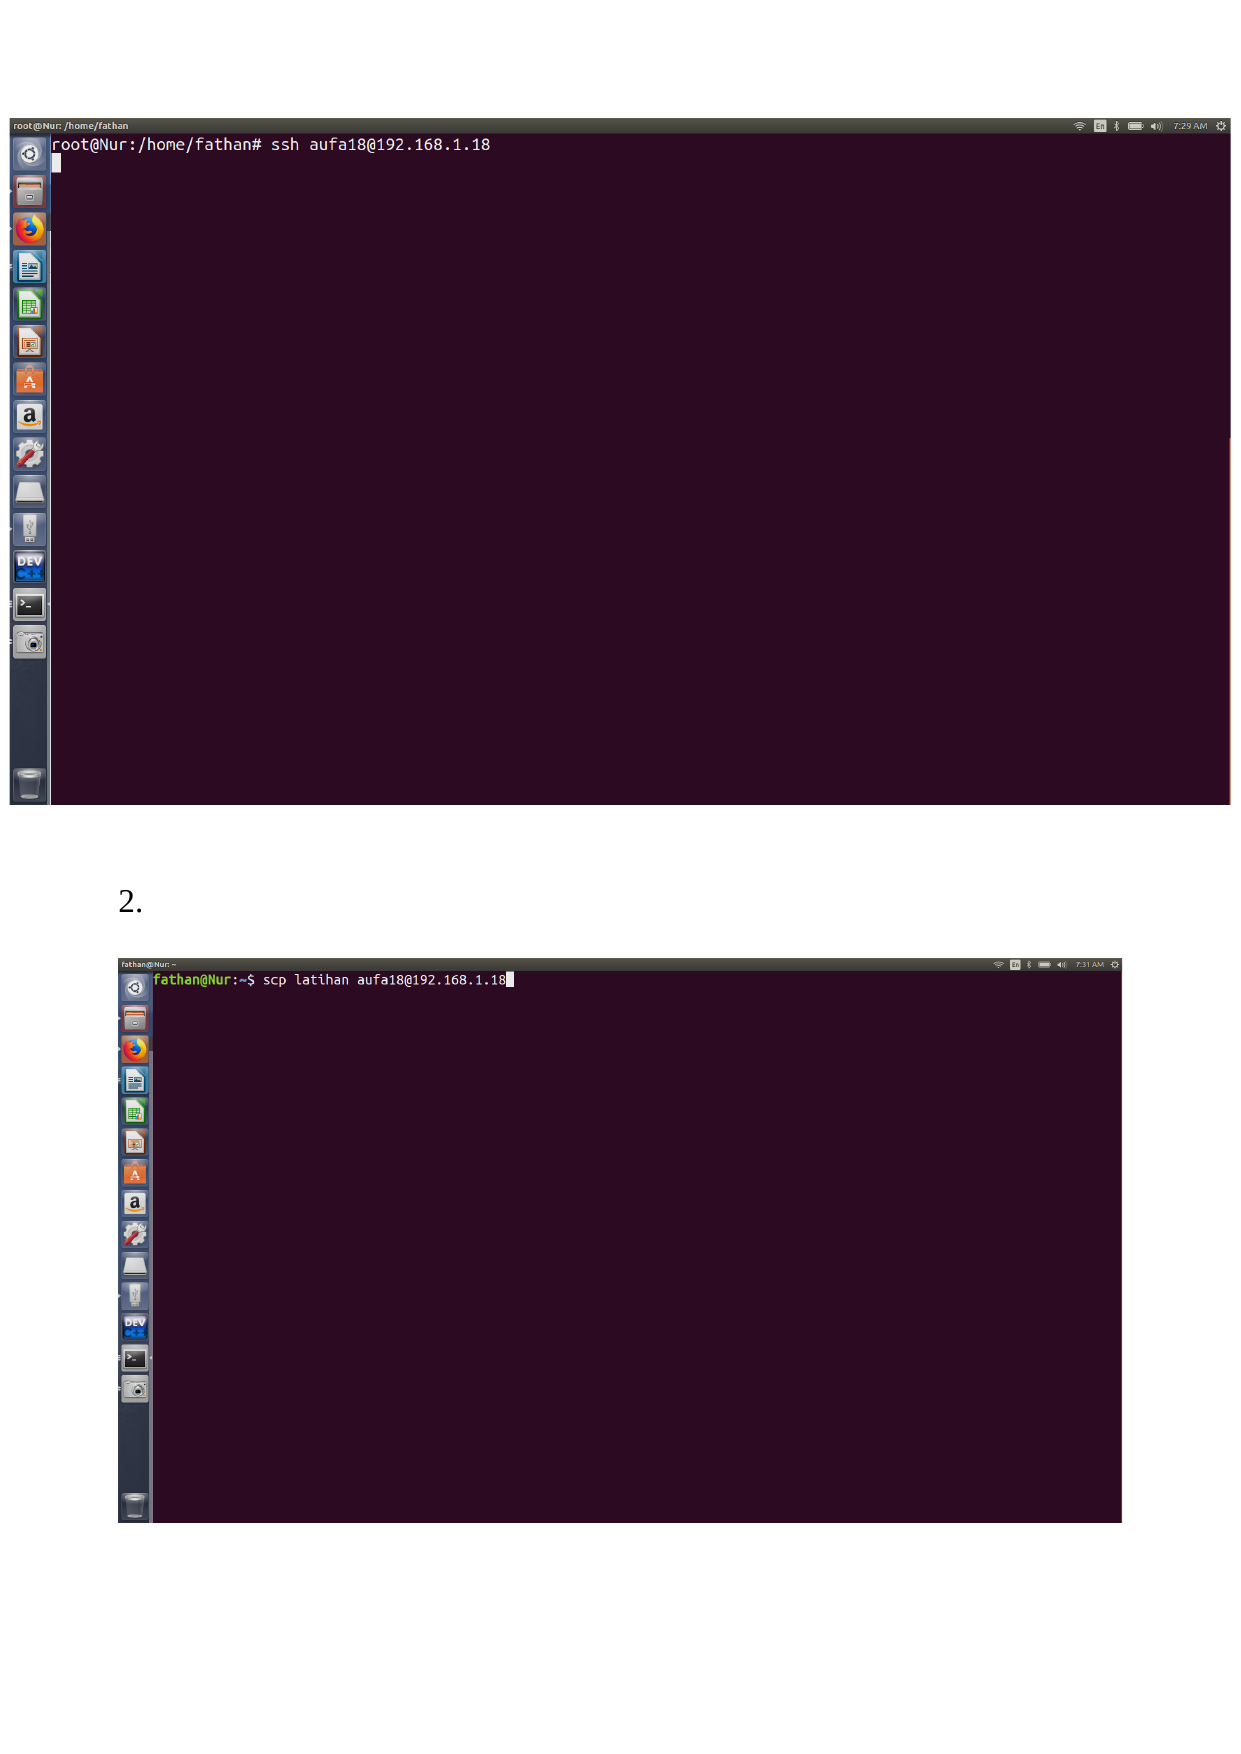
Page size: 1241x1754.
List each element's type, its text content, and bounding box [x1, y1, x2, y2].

text 2. [118, 882, 1122, 920]
picture [118, 958, 1123, 1523]
picture [9, 118, 1231, 805]
